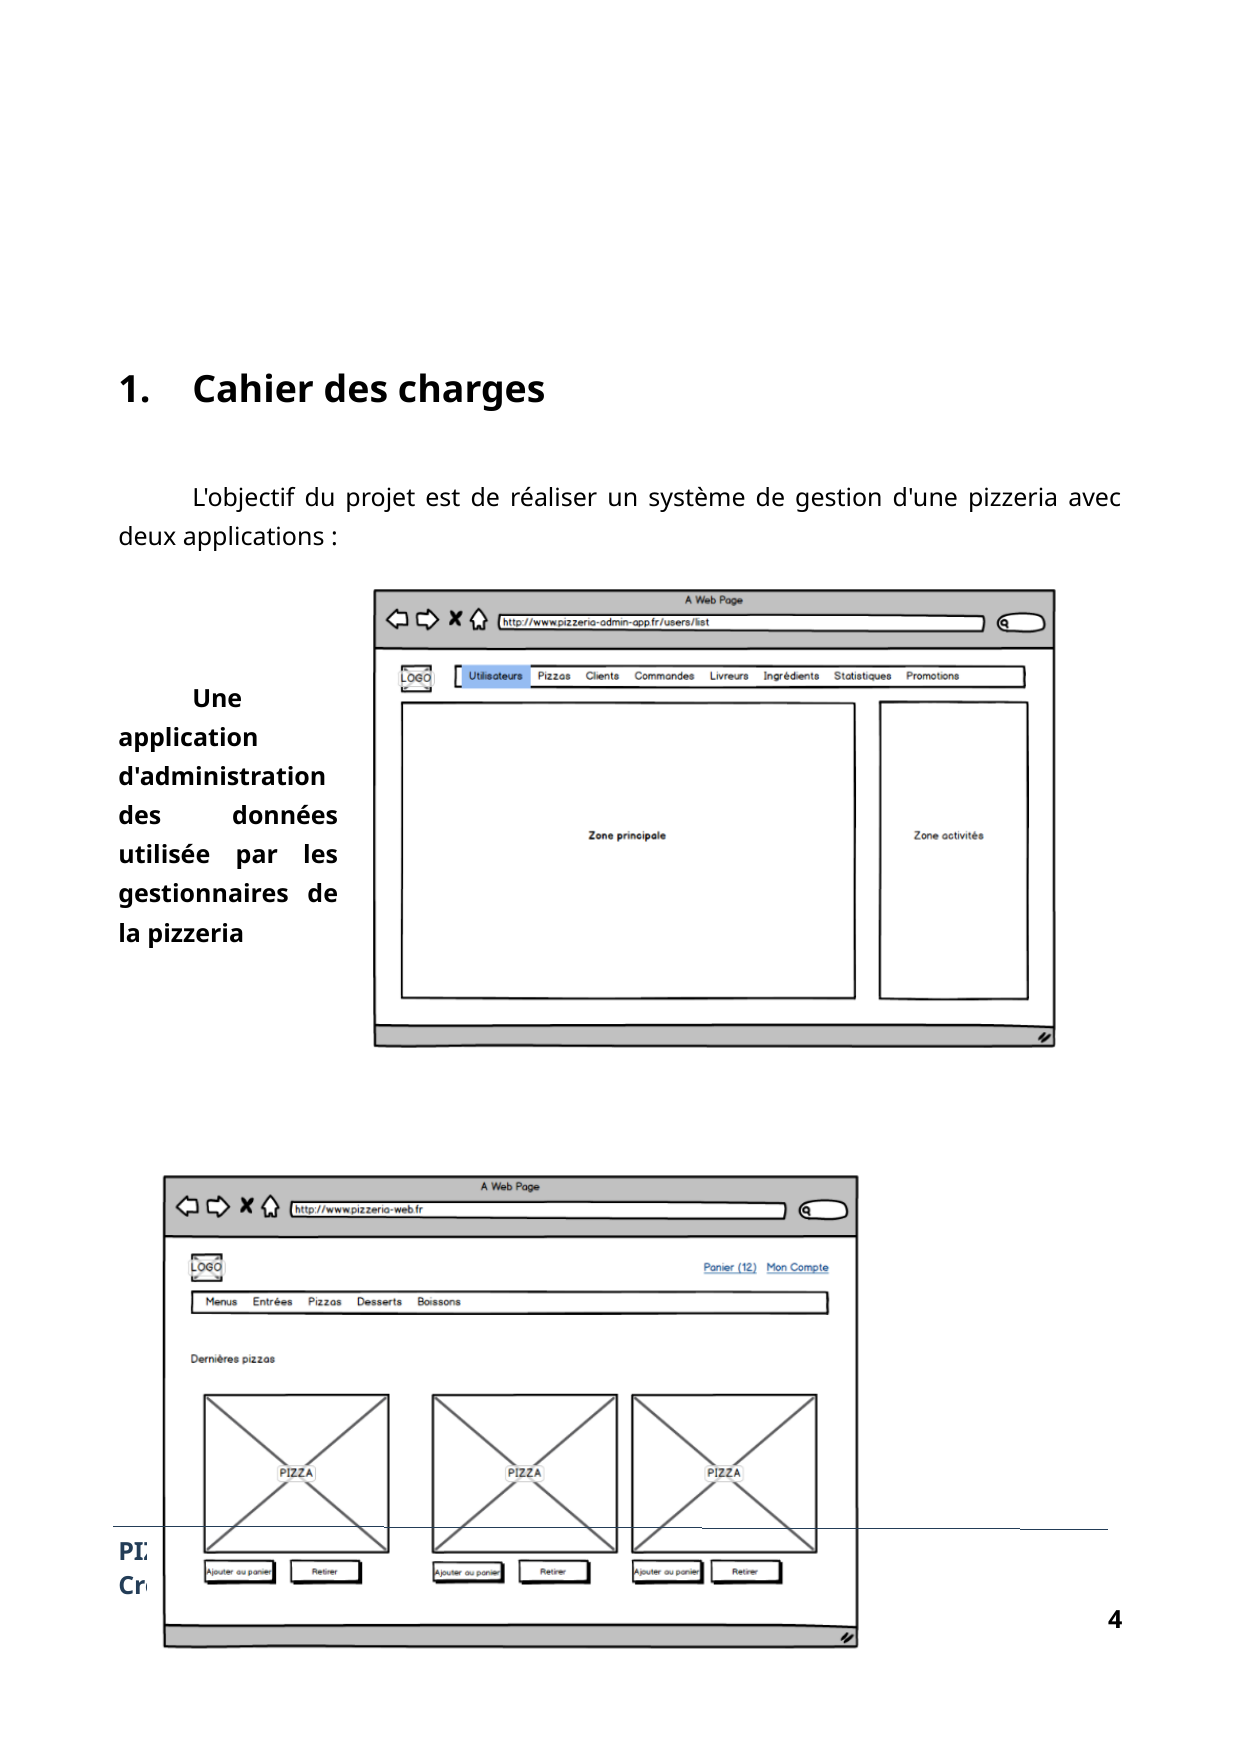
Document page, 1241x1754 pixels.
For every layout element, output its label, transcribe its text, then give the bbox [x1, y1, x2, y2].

text [1063, 680, 1122, 949]
text Une application d'administration des données utilisée par les gestionnaires de la pizzeria [118, 680, 367, 949]
picture [147, 1170, 886, 1657]
text L'objectif du projet est de réaliser un système de gestion d'une pizzeria avec deux applications : [118, 480, 1122, 553]
subtitle Cahier des charges [118, 363, 1122, 414]
picture [367, 584, 1063, 1056]
